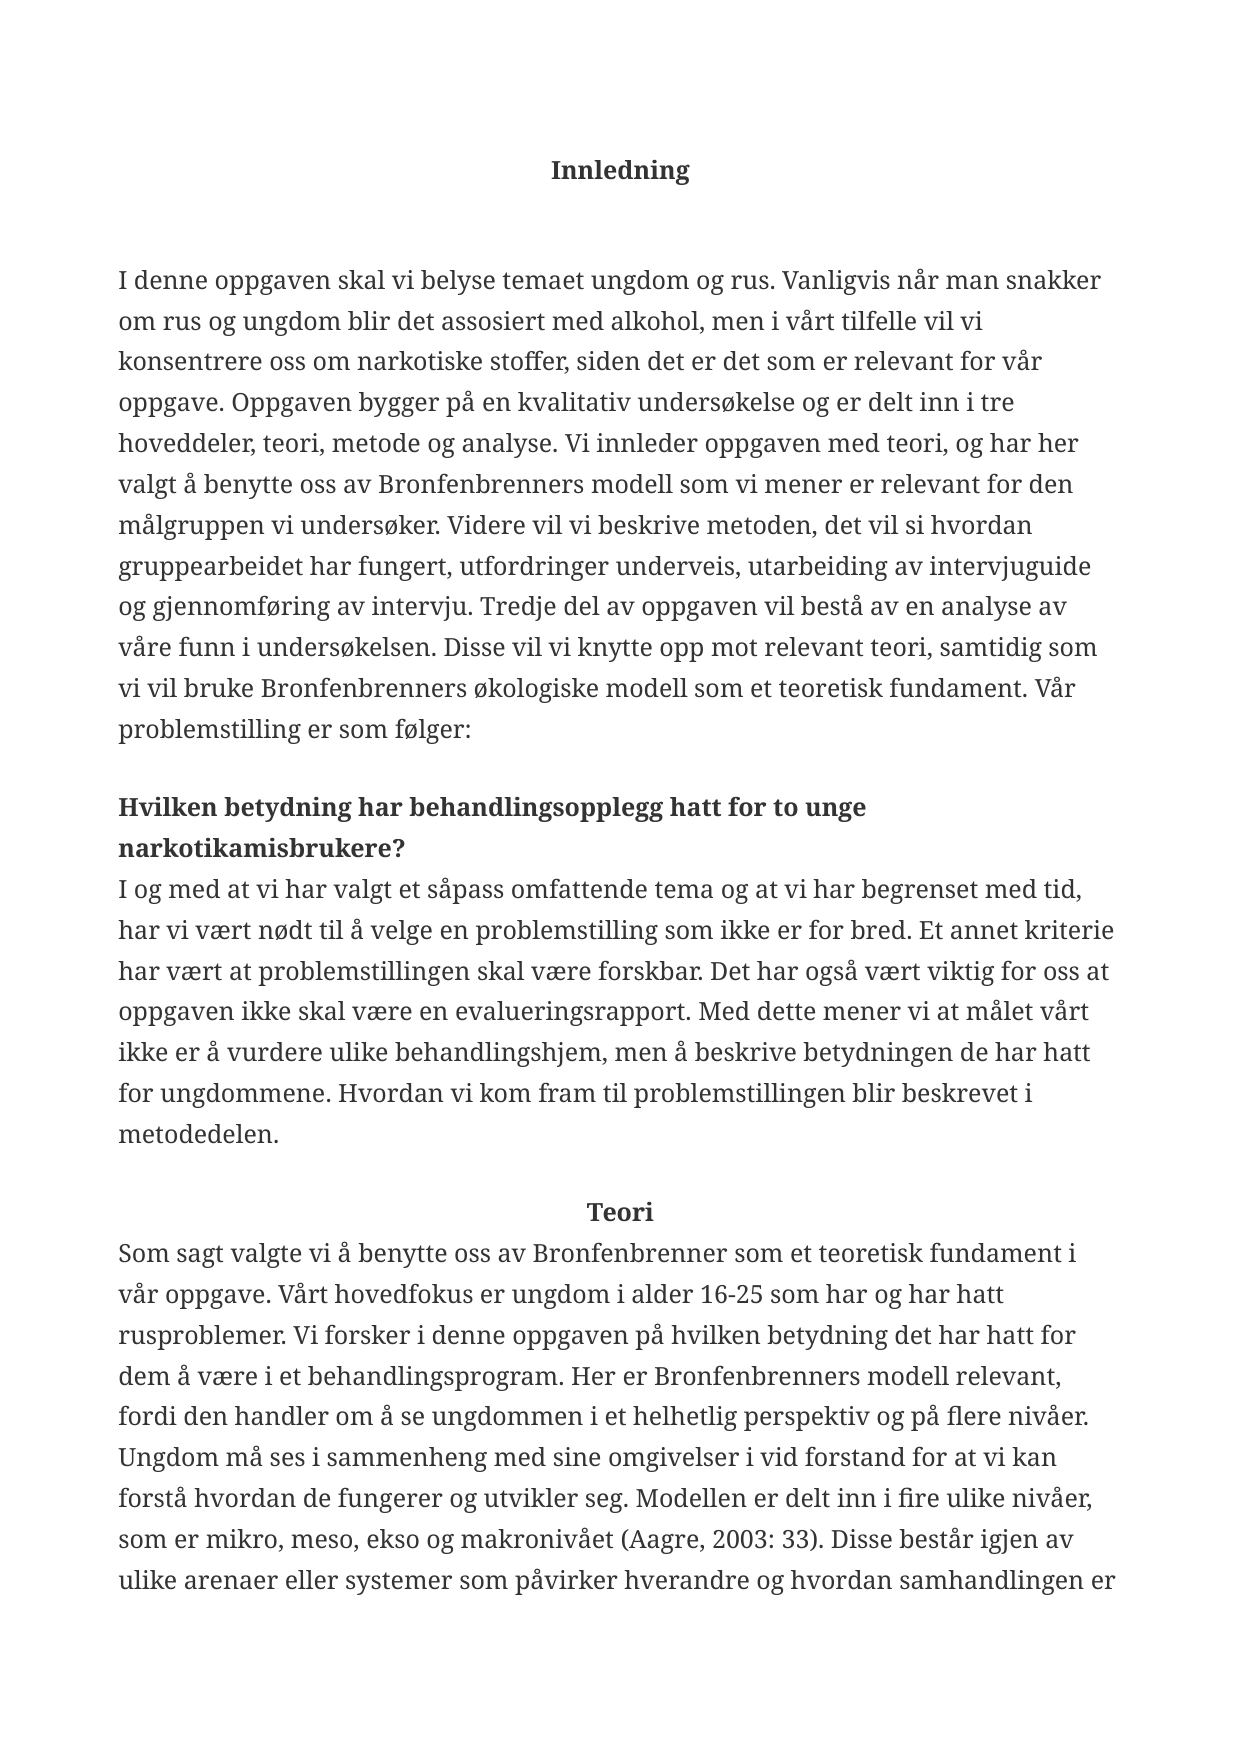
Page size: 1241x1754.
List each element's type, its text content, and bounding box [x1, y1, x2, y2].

text Teori [118, 1195, 1122, 1229]
text I og med at vi har valgt et såpass omfattende tema og at vi har begrenset med tid, har vi vært nødt til å velge en problemstilling som ikke er for bred. Et annet kriterie har vært at problemstillingen skal være forskbar. Det har også vært viktig for oss at oppgaven ikke skal være en evalueringsrapport. Med dette mener vi at målet vårt ikke er å vurdere ulike behandlingshjem, men å beskrive betydningen de har hatt for ungdommene. Hvordan vi kom fram til problemstillingen blir beskrevet i metodedelen. [118, 872, 1122, 1151]
text Som sagt valgte vi å benytte oss av Bronfenbrenner som et teoretisk fundament i vår oppgave. Vårt hovedfokus er ungdom i alder 16-25 som har og har hatt rusproblemer. Vi forsker i denne oppgaven på hvilken betydning det har hatt for dem å være i et behandlingsprogram. Her er Bronfenbrenners modell relevant, fordi den handler om å se ungdommen i et helhetlig perspektiv og på flere nivåer. Ungdom må ses i sammenheng med sine omgivelser i vid forstand for at vi kan forstå hvordan de fungerer og utvikler seg. Modellen er delt inn i fire ulike nivåer, som er mikro, meso, ekso og makronivået (Aagre, 2003: 33). Disse består igjen av ulike arenaer eller systemer som påvirker hverandre og hvordan samhandlingen er [118, 1236, 1122, 1596]
text Hvilken betydning har behandlingsopplegg hatt for to unge narkotikamisbrukere? [118, 790, 1122, 865]
text I denne oppgaven skal vi belyse temaet ungdom og rus. Vanligvis når man snakker om rus og ungdom blir det assosiert med alkohol, men i vårt tilfelle vil vi konsentrere oss om narkotiske stoffer, siden det er det som er relevant for vår oppgave. Oppgaven bygger på en kvalitativ undersøkelse og er delt inn i tre hoveddeler, teori, metode og analyse. Vi innleder oppgaven med teori, og har her valgt å benytte oss av Bronfenbrenners modell som vi mener er relevant for den målgruppen vi undersøker. Videre vil vi beskrive metoden, det vil si hvordan gruppearbeidet har fungert, utfordringer underveis, utarbeiding av intervjuguide og gjennomføring av intervju. Tredje del av oppgaven vil bestå av en analyse av våre funn i undersøkelsen. Disse vil vi knytte opp mot relevant teori, samtidig som vi vil bruke Bronfenbrenners økologiske modell som et teoretisk fundament. Vår problemstilling er som følger: [118, 262, 1122, 746]
text Innledning [118, 153, 1122, 187]
